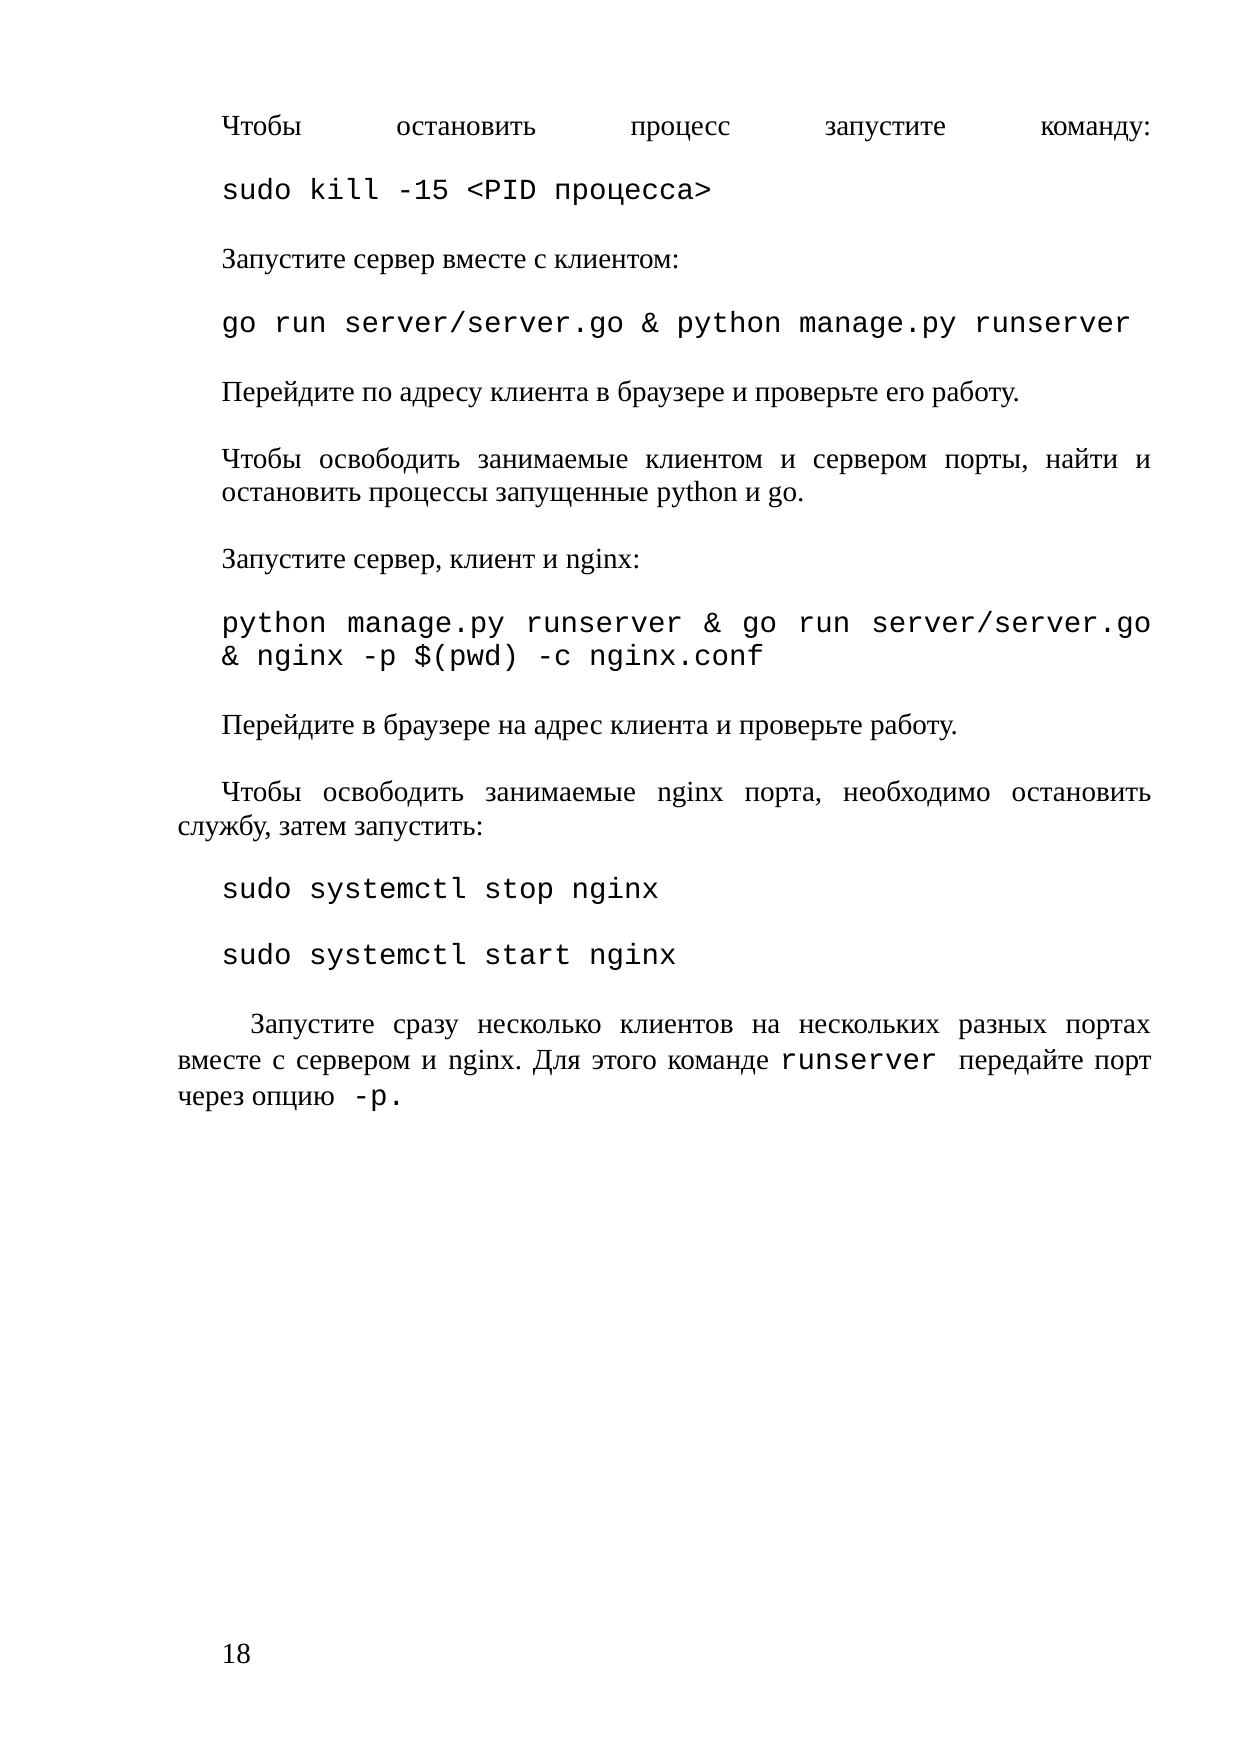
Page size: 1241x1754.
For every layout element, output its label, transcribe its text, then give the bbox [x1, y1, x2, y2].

text Перейдите в браузере на адрес клиента и проверьте работу. [221, 707, 1152, 741]
text Запустите сразу несколько клиентов на нескольких разных портах вместе с сервером и nginx. Для этого команде runserver передайте порт через опцию -p. [177, 1006, 1152, 1114]
text go run server/server.go & python manage.py runserver [221, 308, 1152, 341]
text sudo systemctl start nginx [177, 940, 1152, 973]
text Запустите сервер вместе с клиентом: [221, 241, 1152, 275]
text Чтобы освободить занимаемые nginx порта, необходимо остановить службу, затем запустить: [177, 774, 1152, 841]
text Чтобы освободить занимаемые клиентом и сервером порты, найти и остановить процессы запущенные python и go. [221, 441, 1152, 508]
text Перейдите по адресу клиента в браузере и проверьте его работу. [221, 374, 1152, 407]
text sudo systemctl stop nginx [177, 874, 1152, 907]
text Чтобы остановить процесс запустите команду: sudo kill -15 <PID процесса> [221, 108, 1152, 208]
text Запустите сервер, клиент и nginx: [221, 541, 1152, 575]
text python manage.py runserver & go run server/server.go & nginx -p $(pwd) -c nginx.conf [221, 608, 1152, 674]
